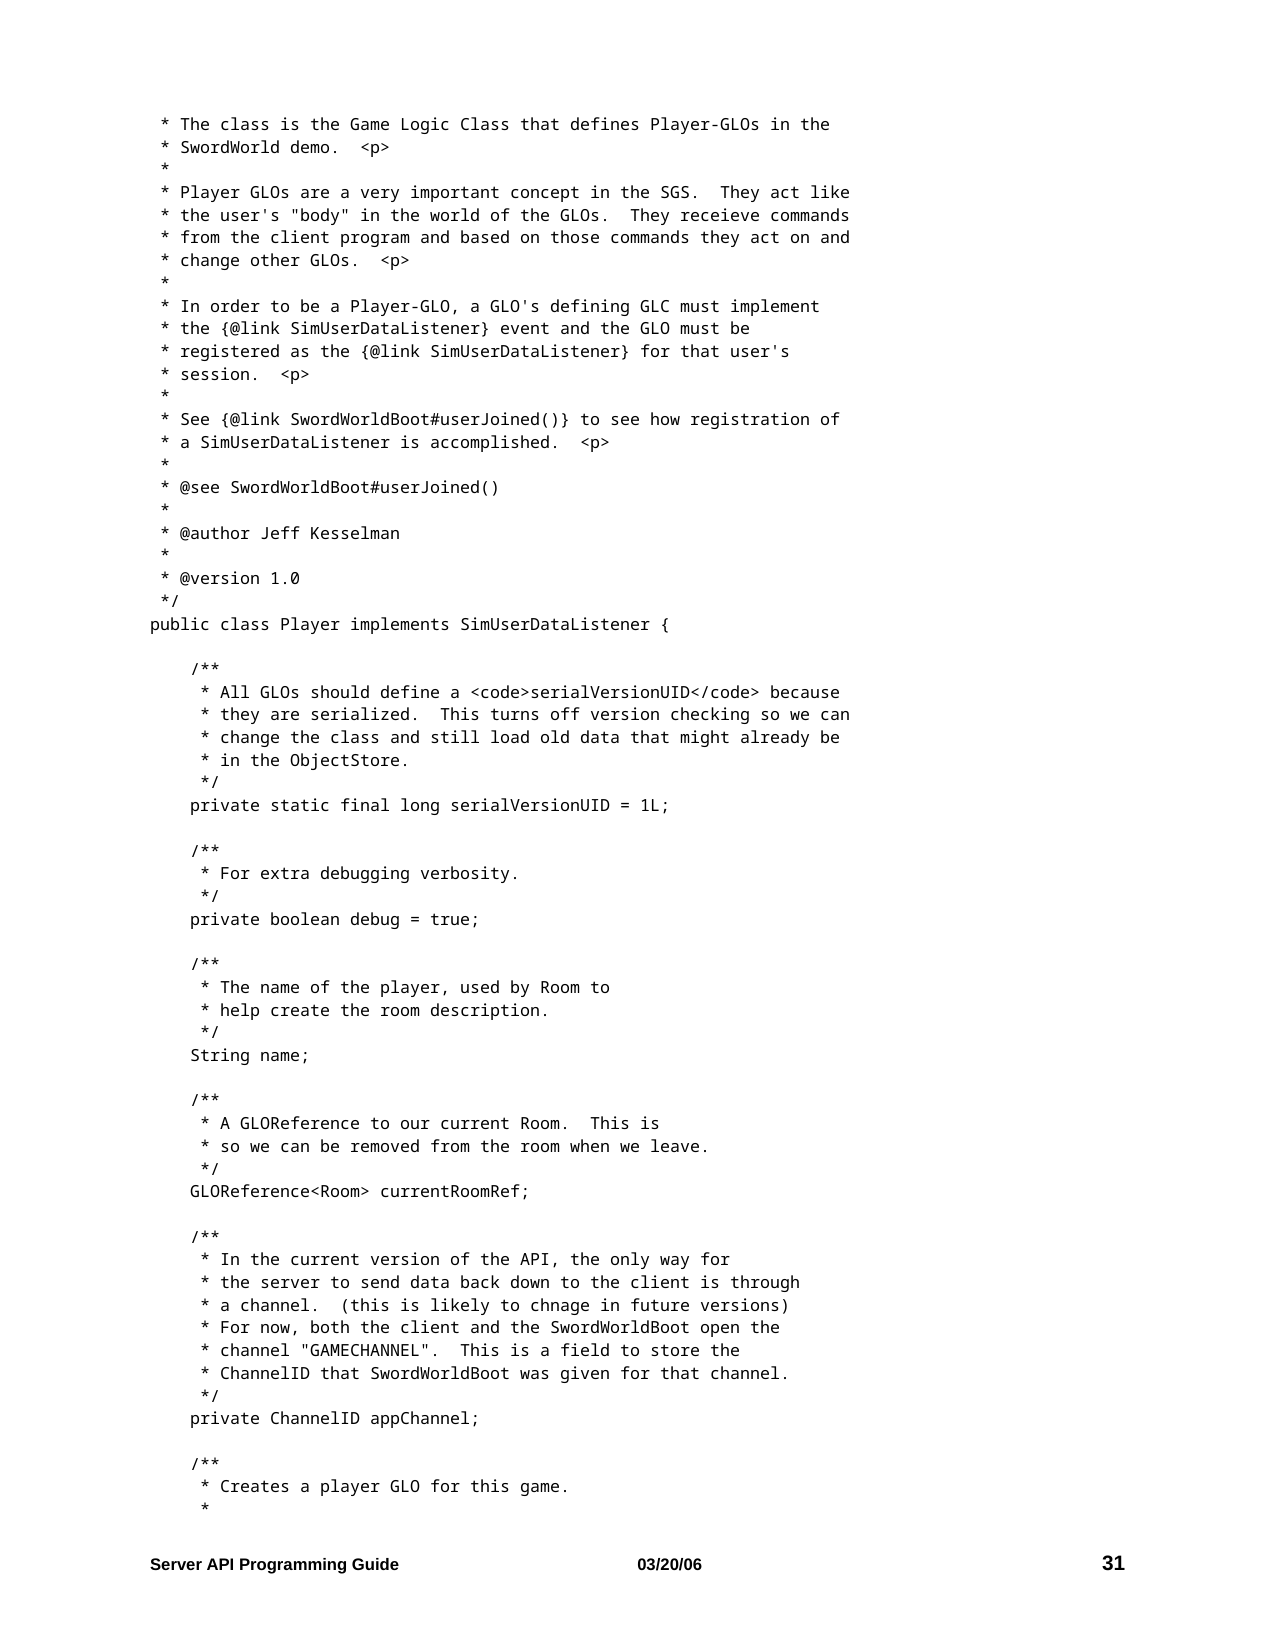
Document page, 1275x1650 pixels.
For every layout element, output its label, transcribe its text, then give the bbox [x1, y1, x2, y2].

text public class Player implements SimUserDataListener { [150, 612, 1125, 635]
text * change the class and still load old data that might already be [150, 726, 1125, 748]
text * so we can be removed from the room when we leave. [150, 1134, 1125, 1157]
text * @version 1.0 [150, 567, 1125, 589]
text * ChannelID that SwordWorldBoot was given for that channel. [150, 1361, 1125, 1384]
text * @author Jeff Kesselman [150, 521, 1125, 544]
text * registered as the {@link SimUserDataListener} for that user's [150, 339, 1125, 362]
text * The name of the player, used by Room to [150, 975, 1125, 998]
text * [150, 1498, 1125, 1520]
text * Creates a player GLO for this game. [150, 1475, 1125, 1498]
text * from the client program and based on those commands they act on and [150, 226, 1125, 249]
text * For extra debugging verbosity. [150, 862, 1125, 884]
text */ [150, 1157, 1125, 1180]
text * [150, 453, 1125, 476]
text /** [150, 1225, 1125, 1248]
text /** [150, 1089, 1125, 1112]
text */ [150, 1021, 1125, 1043]
text * @see SwordWorldBoot#userJoined() [150, 476, 1125, 498]
text * session. <p> [150, 362, 1125, 385]
text /** [150, 953, 1125, 975]
text /** [150, 839, 1125, 862]
text * channel "GAMECHANNEL". This is a field to store the [150, 1339, 1125, 1361]
text String name; [150, 1043, 1125, 1066]
text /** [150, 657, 1125, 680]
text * the user's "body" in the world of the GLOs. They receieve commands [150, 203, 1125, 226]
text */ [150, 771, 1125, 794]
text * change other GLOs. <p> [150, 249, 1125, 271]
text * [150, 544, 1125, 567]
text * [150, 271, 1125, 294]
text * SwordWorld demo. <p> [150, 135, 1125, 158]
text * [150, 498, 1125, 521]
text */ [150, 589, 1125, 612]
text * they are serialized. This turns off version checking so we can [150, 703, 1125, 726]
text private static final long serialVersionUID = 1L; [150, 794, 1125, 816]
text * For now, both the client and the SwordWorldBoot open the [150, 1316, 1125, 1339]
text * In order to be a Player-GLO, a GLO's defining GLC must implement [150, 294, 1125, 317]
text * In the current version of the API, the only way for [150, 1248, 1125, 1271]
text * All GLOs should define a <code>serialVersionUID</code> because [150, 680, 1125, 703]
text * [150, 158, 1125, 181]
text * [150, 385, 1125, 408]
text * A GLOReference to our current Room. This is [150, 1112, 1125, 1134]
text */ [150, 1384, 1125, 1407]
text /** [150, 1452, 1125, 1475]
text * the server to send data back down to the client is through [150, 1271, 1125, 1293]
text * a SimUserDataListener is accomplished. <p> [150, 430, 1125, 453]
text */ [150, 884, 1125, 907]
text * help create the room description. [150, 998, 1125, 1021]
text private boolean debug = true; [150, 907, 1125, 930]
text * Player GLOs are a very important concept in the SGS. They act like [150, 181, 1125, 203]
text private ChannelID appChannel; [150, 1407, 1125, 1429]
text * in the ObjectStore. [150, 748, 1125, 771]
text * a channel. (this is likely to chnage in future versions) [150, 1293, 1125, 1316]
text * the {@link SimUserDataListener} event and the GLO must be [150, 317, 1125, 339]
text GLOReference<Room> currentRoomRef; [150, 1180, 1125, 1202]
text * The class is the Game Logic Class that defines Player-GLOs in the [150, 112, 1125, 135]
text * See {@link SwordWorldBoot#userJoined()} to see how registration of [150, 408, 1125, 430]
